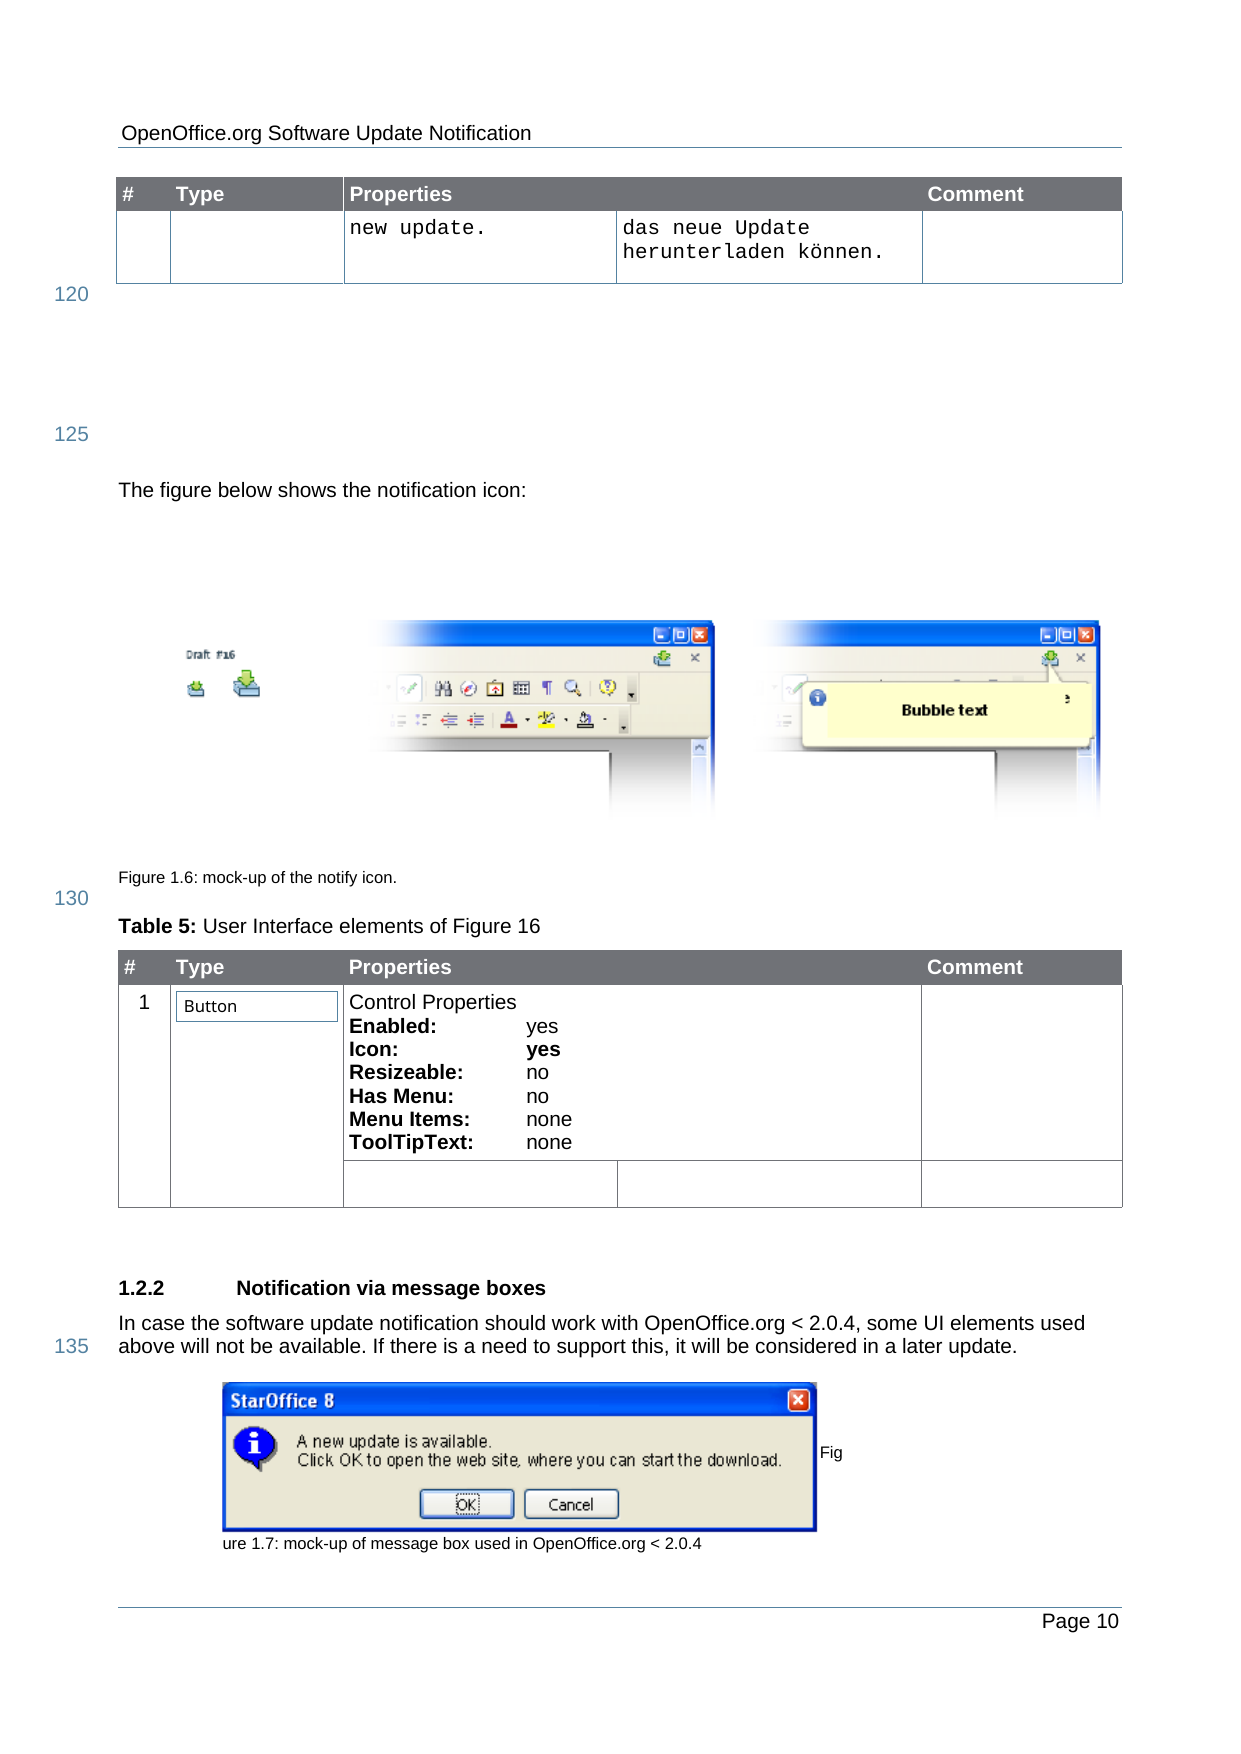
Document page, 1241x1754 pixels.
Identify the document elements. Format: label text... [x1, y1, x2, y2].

picture [118, 554, 1120, 825]
table_header Properties [343, 950, 921, 985]
table_cell [923, 211, 1122, 283]
picture [222, 1382, 820, 1535]
table_cell [171, 985, 343, 1207]
table_cell <Enter English String Here> [344, 1161, 617, 1207]
table_header Properties [344, 177, 922, 211]
text The figure below shows the notification icon: [118, 478, 1122, 501]
text Figure 1.7: mock-up of message box used in OpenOffice.org < 2.0.4 [222, 1383, 844, 1553]
table_cell [922, 1161, 1122, 1207]
table_cell das neue Update herunterladen können. [617, 211, 922, 283]
table_cell [117, 211, 170, 283]
table_header Comment [922, 177, 1122, 211]
text Figure 1.6: mock-up of the notify icon. [118, 868, 1120, 887]
text In case the software update notification should work with OpenOffice.org < 2.0.4, some UI elements used above will not be available. If there is a need to support this, it will be considered in a later update. [118, 1311, 1122, 1358]
table_cell <Enter German String Here> [618, 1161, 921, 1207]
table_header Type [170, 950, 343, 985]
table_header Type [170, 177, 343, 211]
subtitle Notification via message boxes [118, 1276, 1122, 1299]
table_header # [116, 177, 170, 211]
table_cell [171, 211, 343, 283]
table_header [922, 985, 1122, 1160]
table_cell new update. [345, 211, 616, 283]
text Table 5: User Interface elements of Figure 16 [118, 914, 1122, 938]
table_header Control Properties Enabled: yes Icon: yes Resizeable: no Has Menu: no Menu Items: none ToolTipText: none [344, 985, 921, 1160]
table_cell 1 [119, 985, 170, 1207]
table_header # [118, 950, 170, 985]
table_header Comment [921, 950, 1122, 985]
